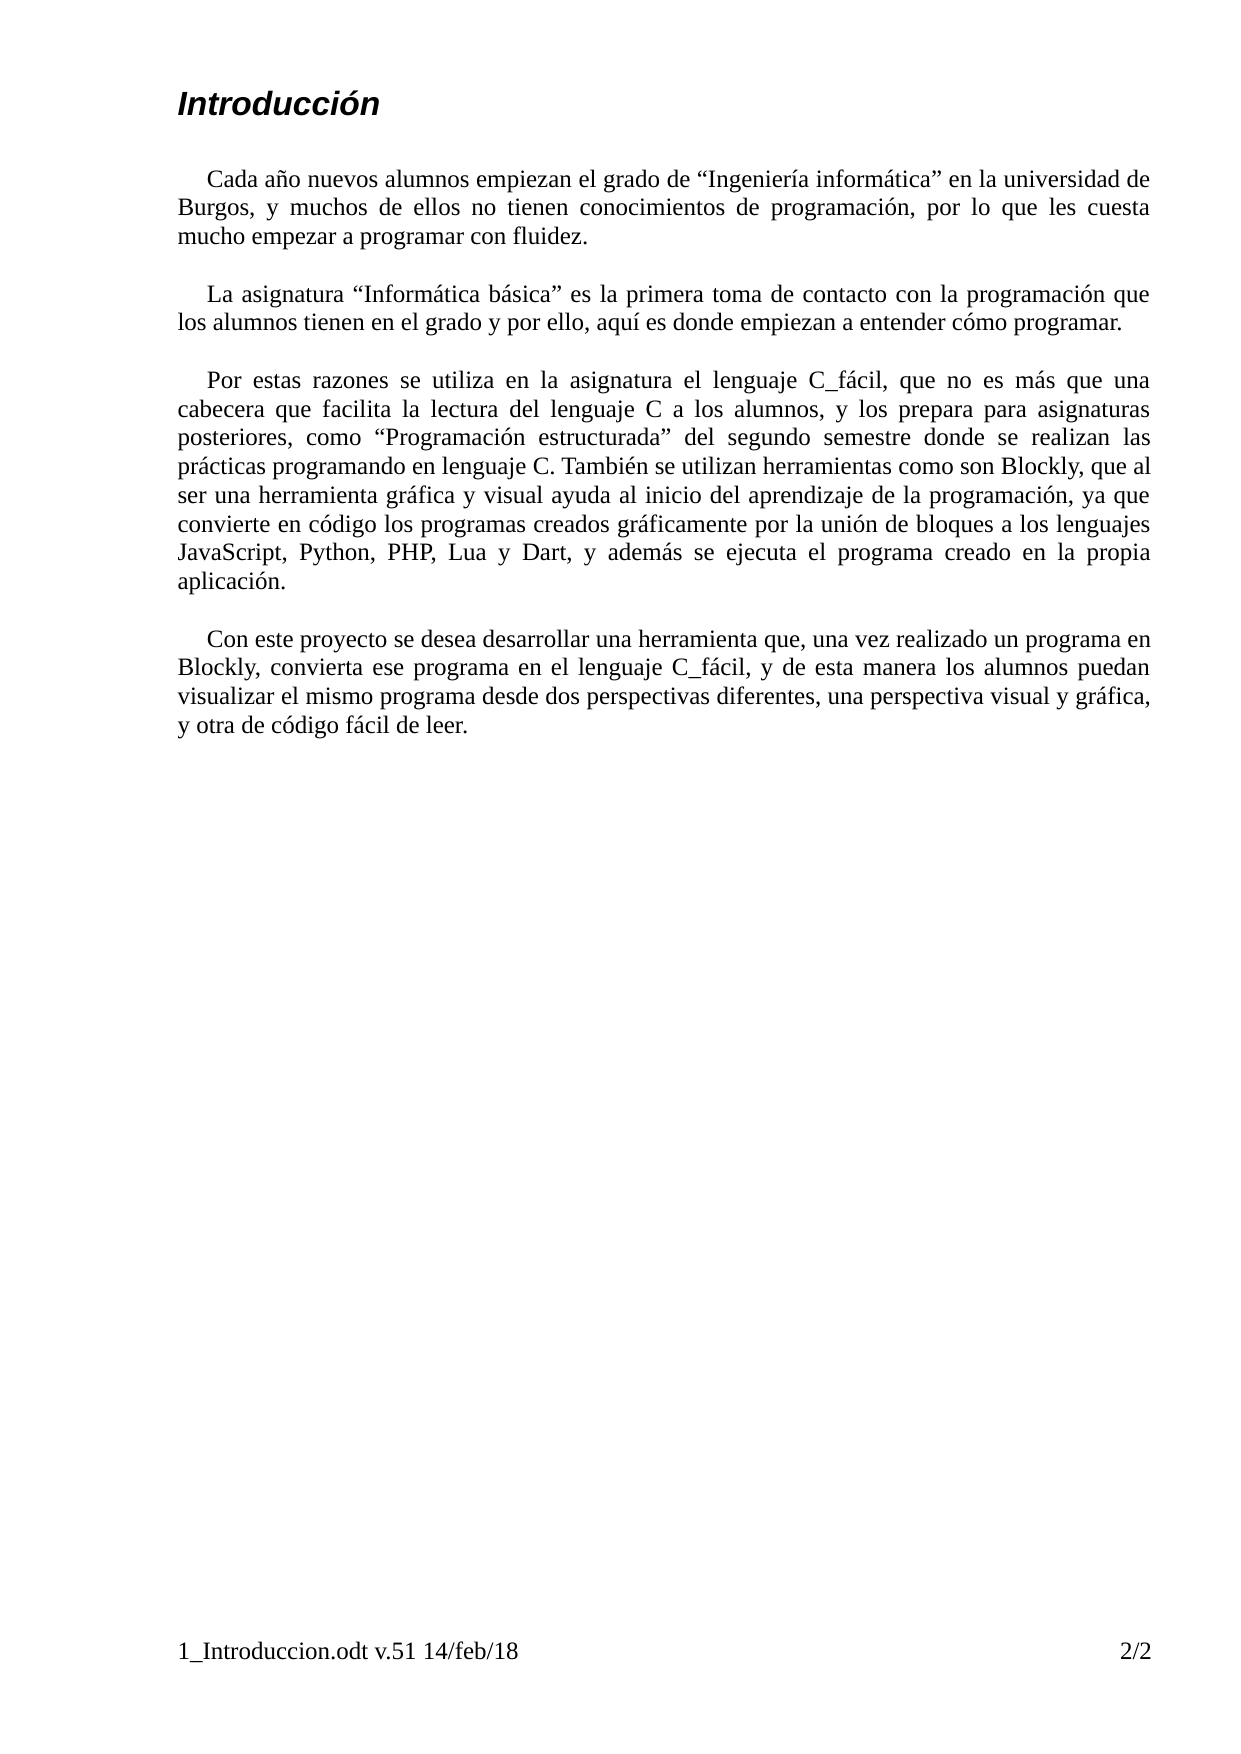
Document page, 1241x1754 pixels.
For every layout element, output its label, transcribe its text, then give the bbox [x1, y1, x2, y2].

subtitle Introducción [177, 84, 1152, 122]
text Cada año nuevos alumnos empiezan el grado de “Ingeniería informática” en la universidad de Burgos, y muchos de ellos no tienen conocimientos de programación, por lo que les cuesta mucho empezar a programar con fluidez. [177, 164, 1152, 250]
text Con este proyecto se desea desarrollar una herramienta que, una vez realizado un programa en Blockly, convierta ese programa en el lenguaje C_fácil, y de esta manera los alumnos puedan visualizar el mismo programa desde dos perspectivas diferentes, una perspectiva visual y gráfica, y otra de código fácil de leer. [177, 624, 1152, 739]
text La asignatura “Informática básica” es la primera toma de contacto con la programación que los alumnos tienen en el grado y por ello, aquí es donde empiezan a entender cómo programar. [177, 279, 1152, 336]
text Por estas razones se utiliza en la asignatura el lenguaje C_fácil, que no es más que una cabecera que facilita la lectura del lenguaje C a los alumnos, y los prepara para asignaturas posteriores, como “Programación estructurada” del segundo semestre donde se realizan las prácticas programando en lenguaje C. También se utilizan herramientas como son Blockly, que al ser una herramienta gráfica y visual ayuda al inicio del aprendizaje de la programación, ya que convierte en código los programas creados gráficamente por la unión de bloques a los lenguajes JavaScript, Python, PHP, Lua y Dart, y además se ejecuta el programa creado en la propia aplicación. [177, 365, 1152, 595]
